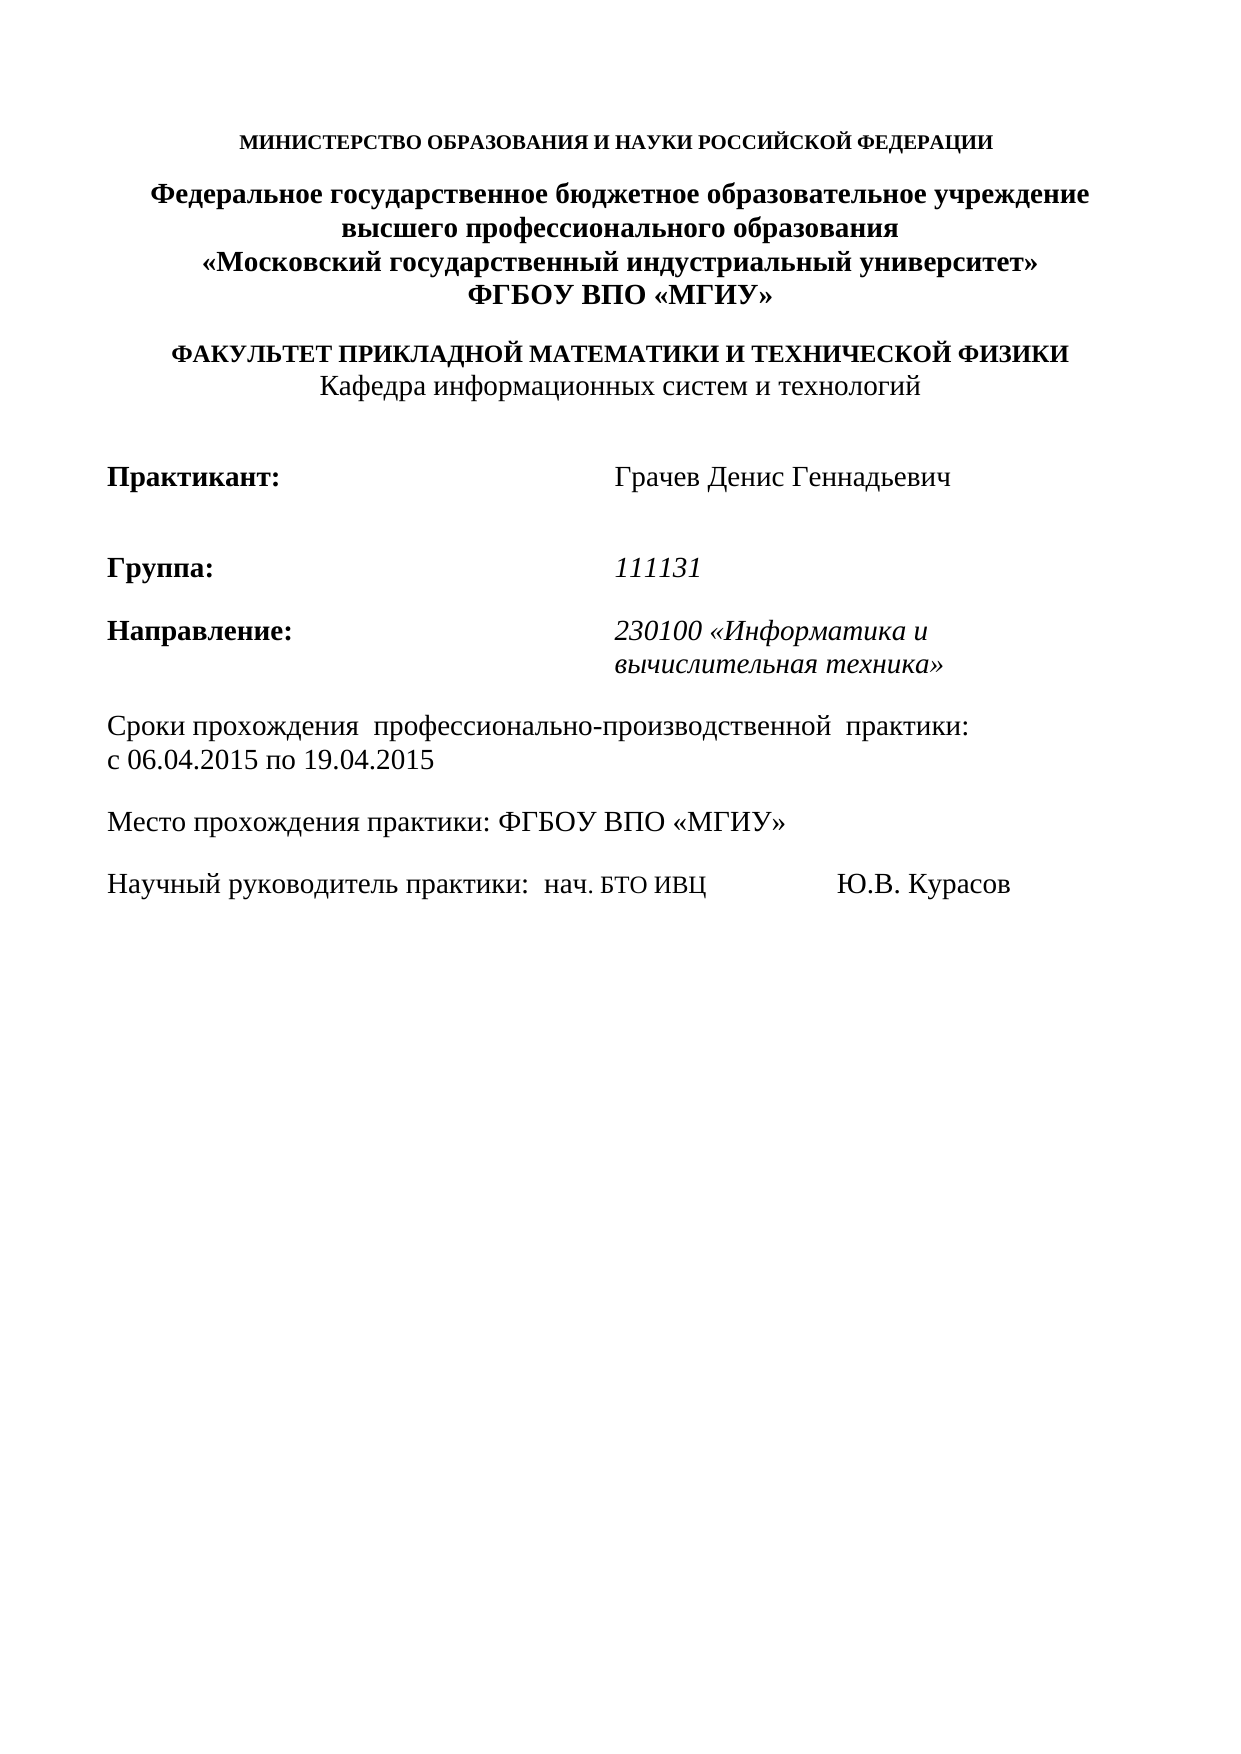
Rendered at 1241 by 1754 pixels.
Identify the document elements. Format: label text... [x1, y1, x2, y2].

table_cell Направление: [107, 584, 614, 708]
table_header Практикант: [107, 459, 614, 522]
text высшего профессионального образования [118, 210, 1122, 244]
table_header Грачев Денис Геннадьевич [614, 459, 1122, 522]
text ФАКУЛЬТЕТ ПРИКЛАДНОЙ МАТЕМАТИКИ И ТЕХНИЧЕСКОЙ ФИЗИКИ [118, 339, 1122, 368]
text Кафедра информационных систем и технологий [118, 368, 1122, 402]
text ФГБОУ ВПО «МГИУ» [118, 277, 1122, 311]
text Федеральное государственное бюджетное образовательное учреждение [118, 177, 1122, 210]
table_cell Сроки прохождения профессионально-производственной практики: с 06.04.2015 по 19.04.2015 Место прохождения практики: ФГБОУ ВПО «МГИУ» Научный руководитель практики: нач. БТО ИВЦ Ю.В. Курасов [107, 709, 1122, 991]
text МИНИСТЕРСТВО ОБРАЗОВАНИЯ И НАУКИ РОССИЙСКОЙ ФЕДЕРАЦИИ [118, 122, 1122, 156]
table_cell Группа: [107, 522, 614, 584]
table_cell 230100 «Информатика и вычислительная техника» [614, 584, 1122, 708]
text «Московский государственный индустриальный университет» [118, 244, 1122, 277]
table_cell 111131 [614, 522, 1122, 584]
